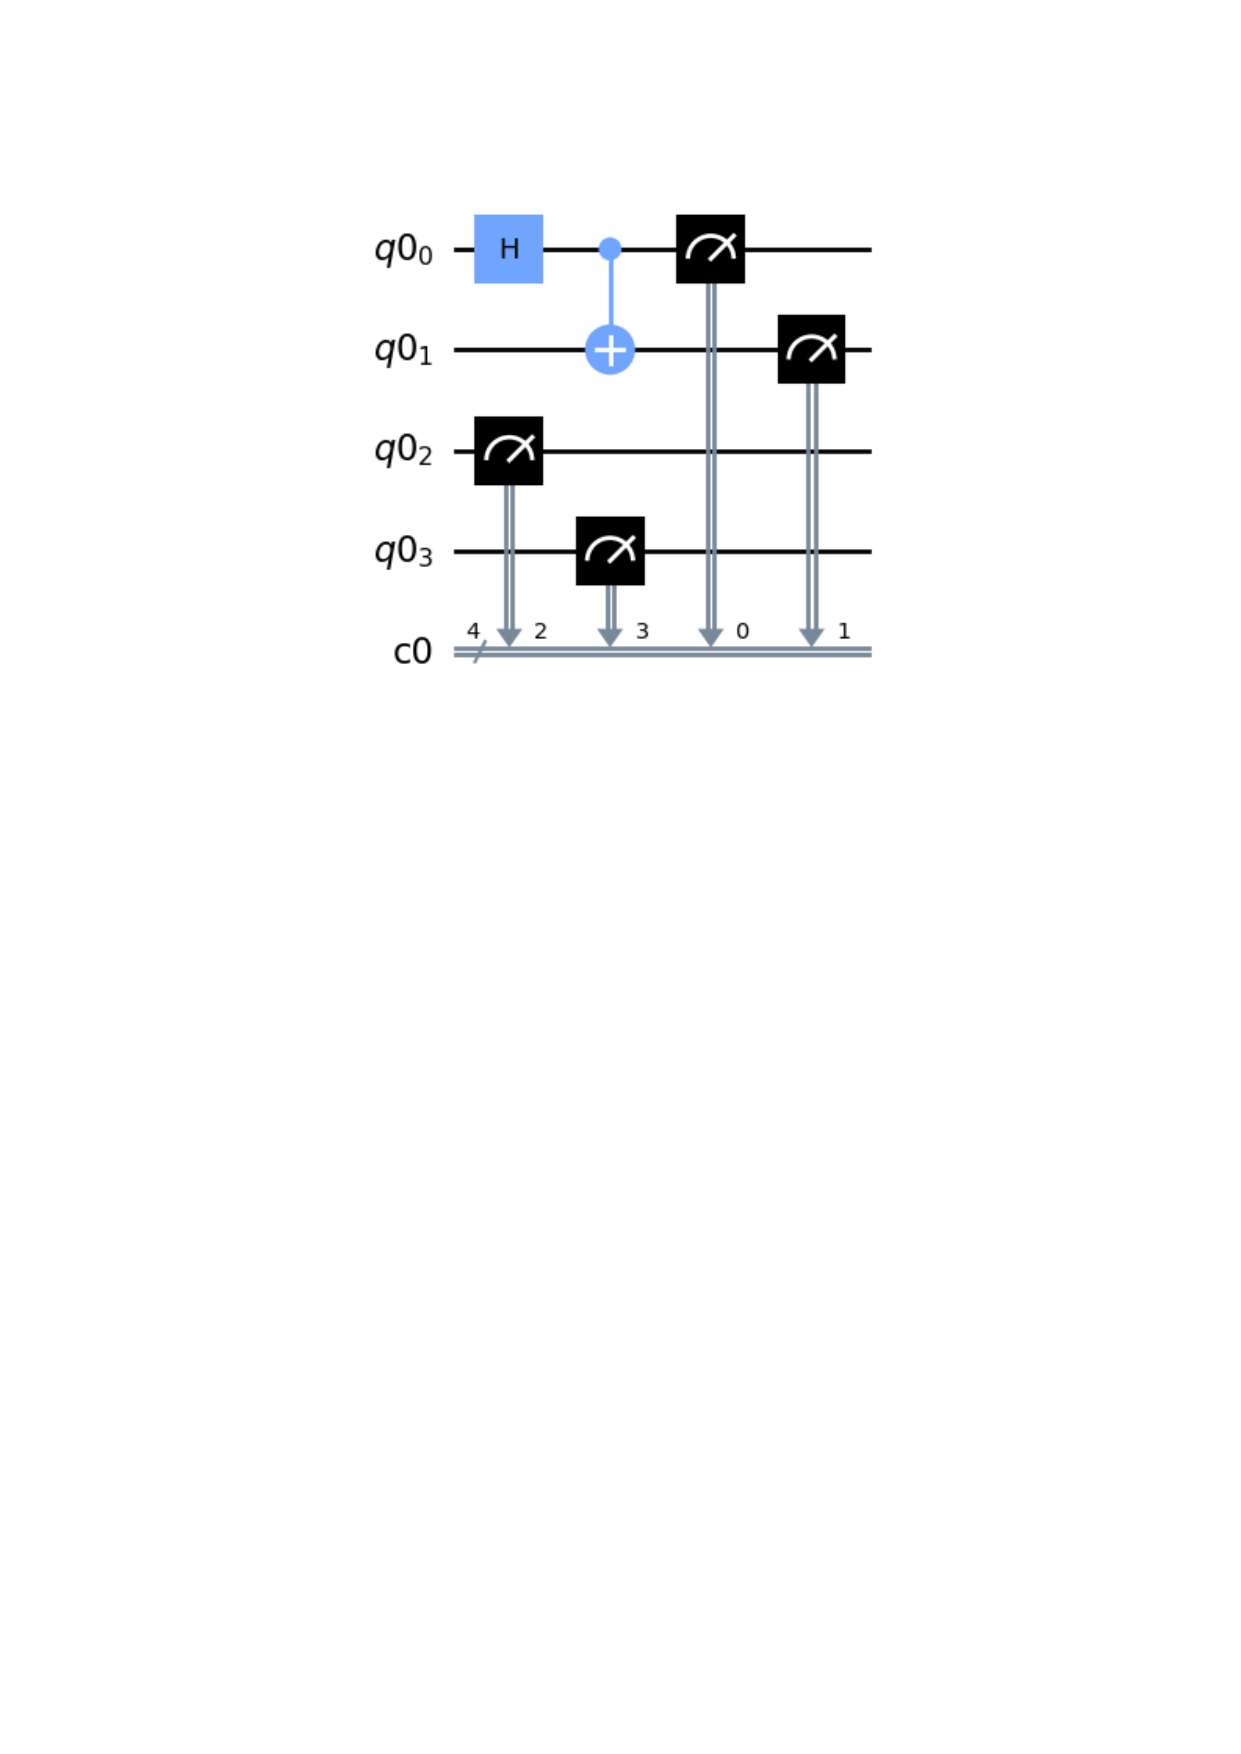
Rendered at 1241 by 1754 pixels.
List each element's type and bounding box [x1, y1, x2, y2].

picture [293, 154, 894, 728]
